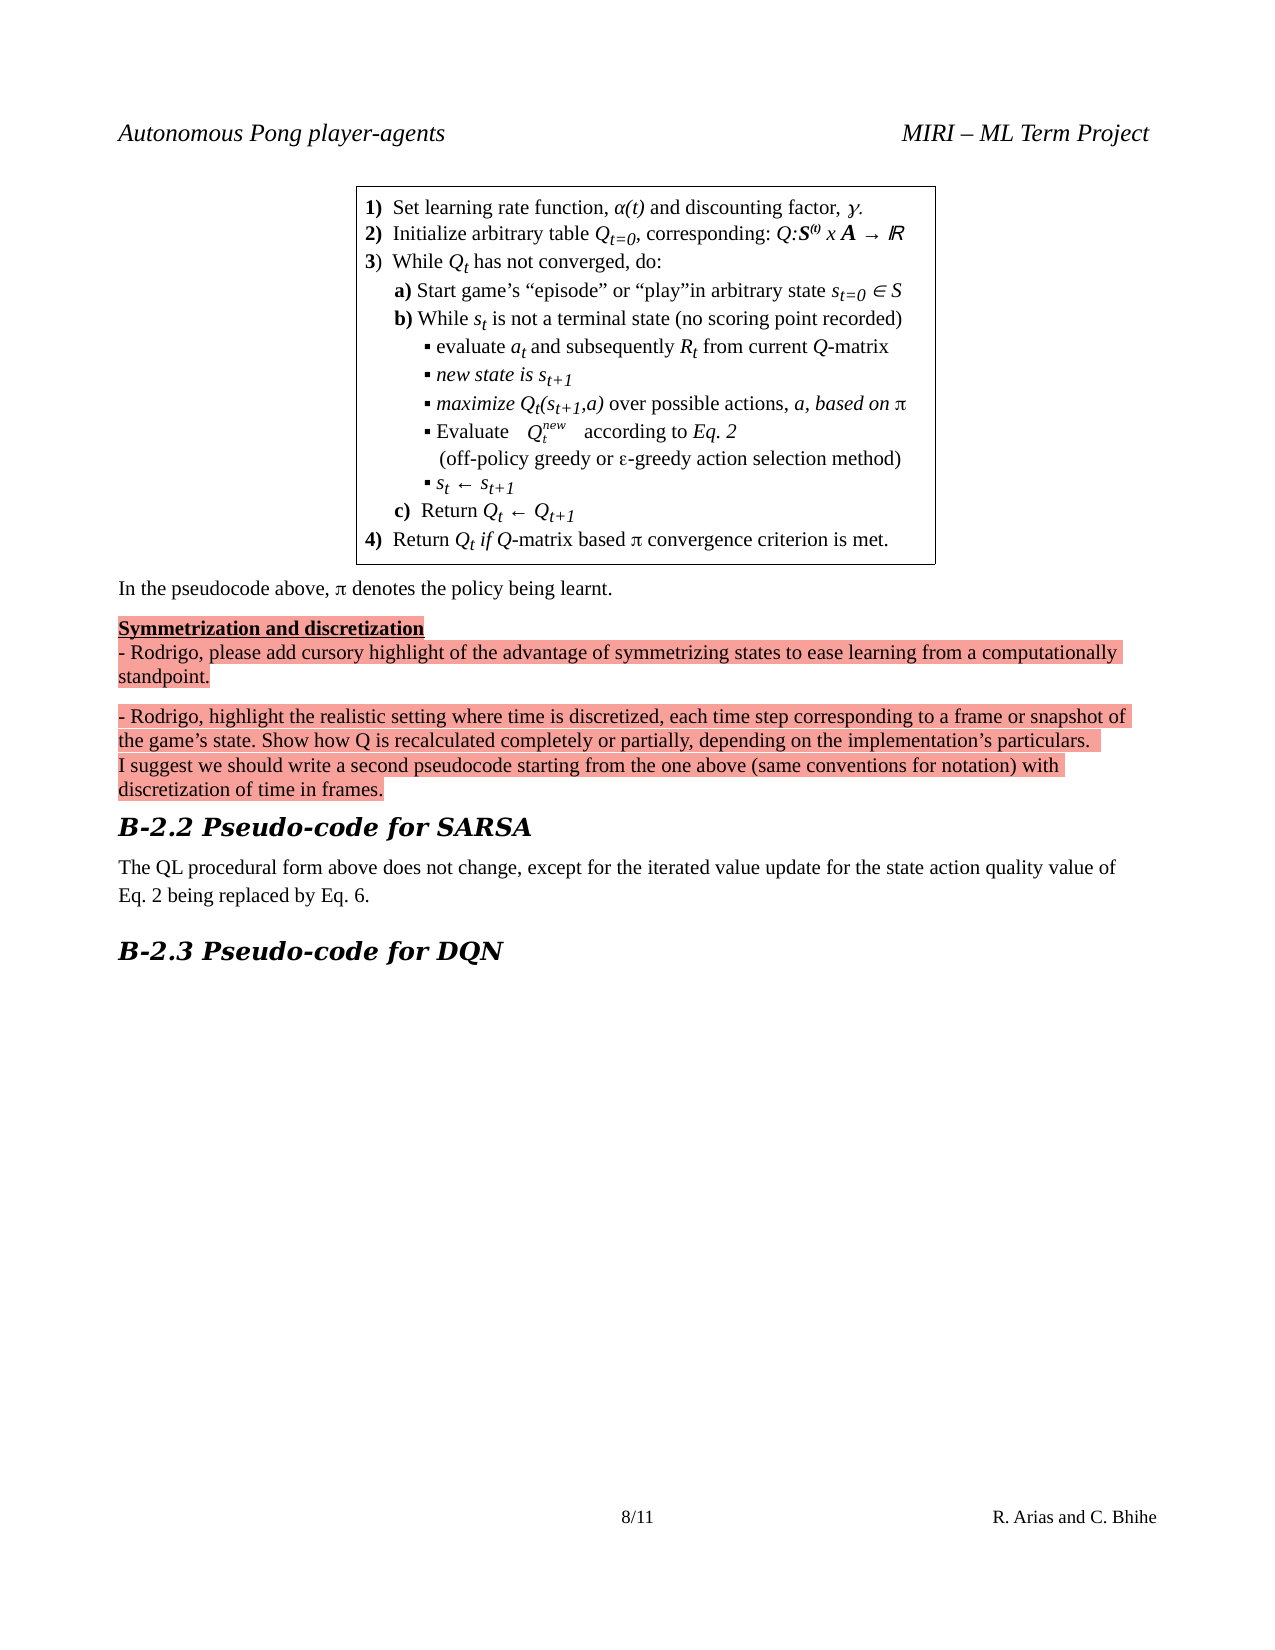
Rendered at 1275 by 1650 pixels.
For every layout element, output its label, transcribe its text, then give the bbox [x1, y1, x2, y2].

text ▪ st ← st+1 [365, 470, 926, 498]
text ▪ evaluate at and subsequently Rt from current Q-matrix [365, 334, 926, 362]
text 3) While Qt has not converged, do: [365, 249, 926, 278]
text (off-policy greedy or ε-greedy action selection method) [365, 446, 926, 470]
text b) While st is not a terminal state (no scoring point recorded) [365, 306, 926, 334]
subtitle B-2.3 Pseudo-code for DQN [118, 937, 1157, 967]
text ▪ new state is st+1 [365, 362, 926, 391]
text 4) Return Qt if Q-matrix based π convergence criterion is met. [365, 527, 926, 555]
text ▪ Evaluateaccording to Eq. 2 [365, 419, 926, 446]
subtitle B-2.2 Pseudo-code for SARSA [118, 813, 1157, 842]
text Symmetrization and discretization - Rodrigo, please add cursory highlight of the advantage of symmetrizing states to ease learning from a computationally standpoint. [118, 616, 1157, 688]
text 2) Initialize arbitrary table Qt=0, corresponding: Q:S(t) x A → ℝ [365, 219, 926, 249]
text 1) Set learning rate function, α(t) and discounting factor, γ. [365, 195, 926, 219]
text - Rodrigo, highlight the realistic setting where time is discretized, each time step corresponding to a frame or snapshot of the game’s state. Show how Q is recalculated completely or partially, depending on the implementation’s particulars. I suggest we should write a second pseudocode starting from the one above (same conventions for notation) with discretization of time in frames. [118, 704, 1157, 801]
text The QL procedural form above does not change, except for the iterated value update for the state action quality value of Eq. 2 being replaced by Eq. 6. [118, 855, 1157, 907]
text c) Return Qt ← Qt+1 [365, 498, 926, 527]
text ▪ maximize Qt(st+1,a) over possible actions, a, based on π [365, 391, 926, 419]
text a) Start game’s “episode” or “play”in arbitrary state st=0 ∈ S [365, 278, 926, 306]
text In the pseudocode above, π denotes the policy being learnt. [118, 177, 1157, 600]
